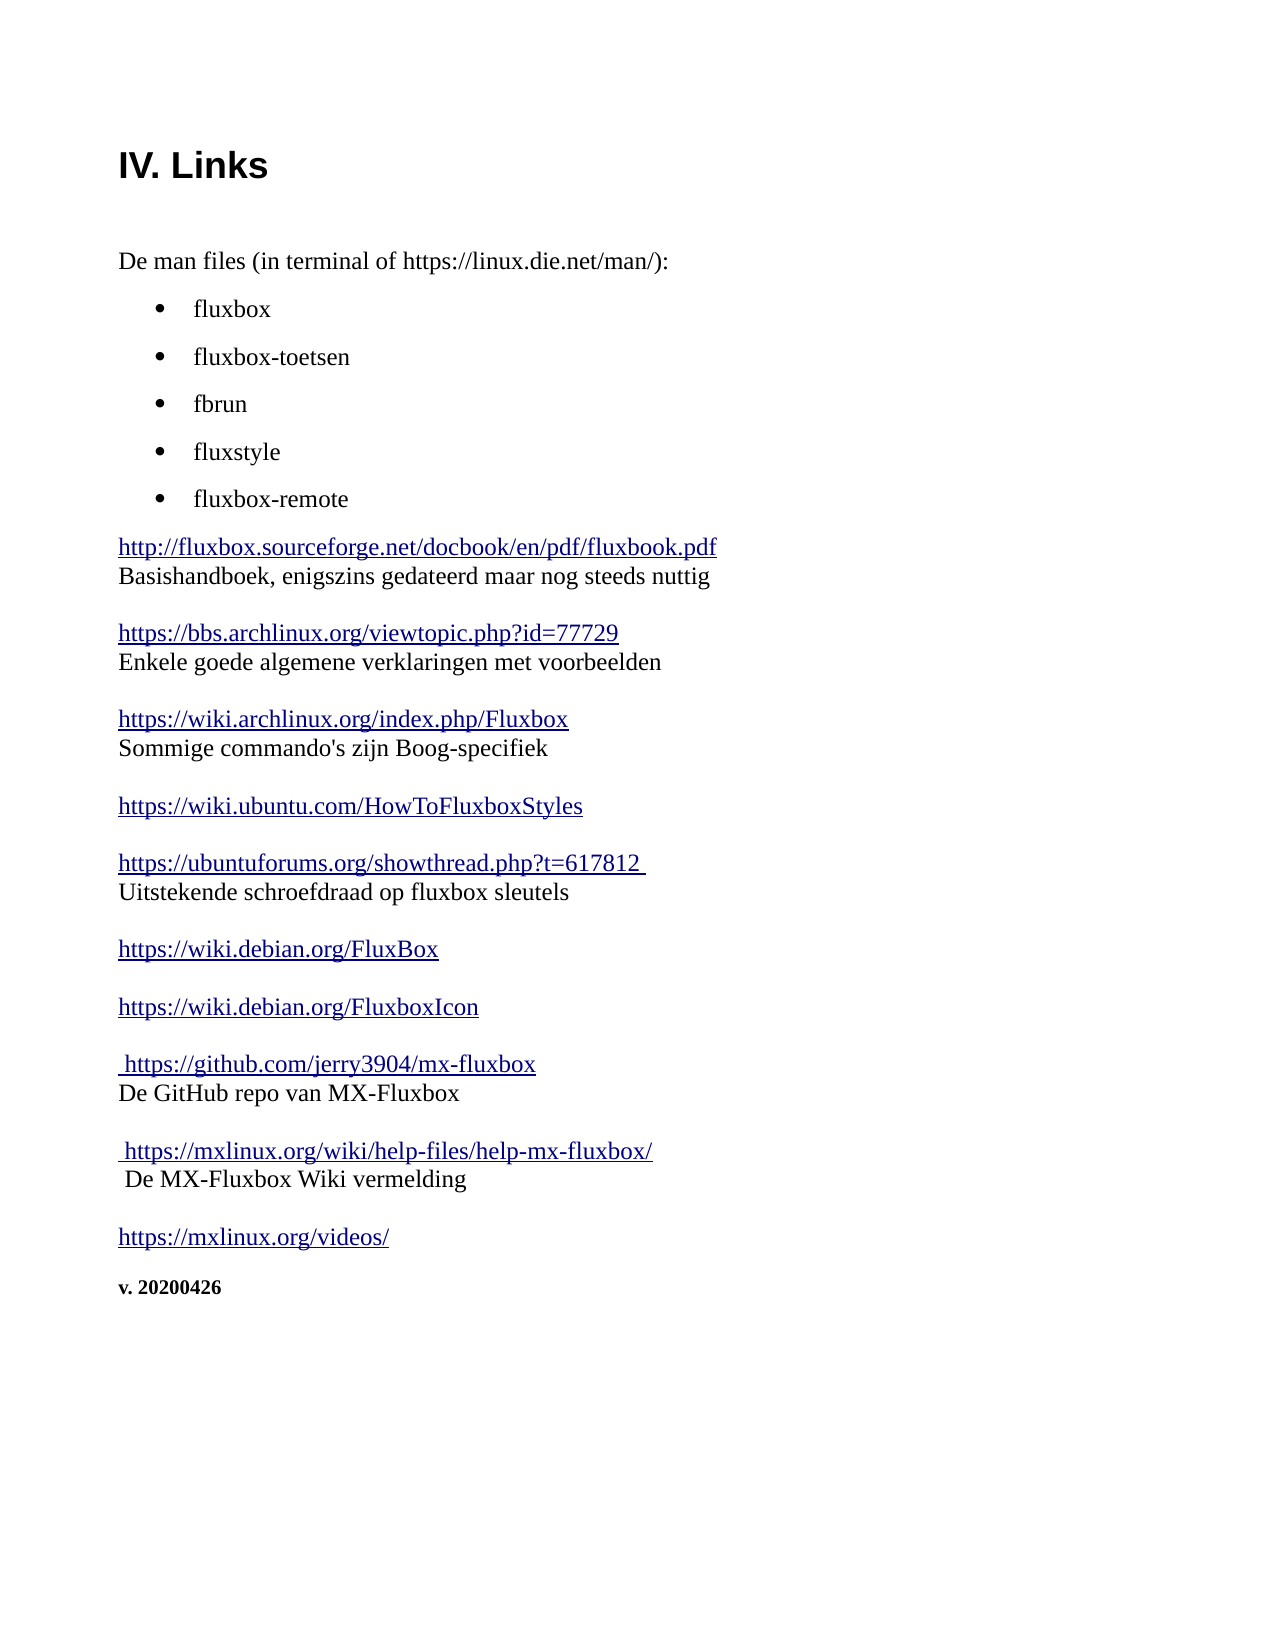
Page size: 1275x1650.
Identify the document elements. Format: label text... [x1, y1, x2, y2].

list fbrun [156, 389, 1157, 418]
list fluxbox-remote [156, 484, 1157, 513]
text Uitstekende schroefdraad op fluxbox sleutels [118, 877, 1157, 906]
list fluxbox [156, 294, 1157, 323]
text https://wiki.debian.org/FluxBox [118, 934, 1157, 963]
text https://ubuntuforums.org/showthread.php?t=617812 [118, 848, 1157, 877]
text https://mxlinux.org/videos/ [118, 1222, 1157, 1251]
text http://fluxbox.sourceforge.net/docbook/en/pdf/fluxbook.pdf [118, 532, 1157, 561]
list fluxstyle [156, 437, 1157, 466]
text https://github.com/jerry3904/mx-fluxbox [118, 1049, 1157, 1078]
list fluxbox-toetsen [156, 342, 1157, 370]
text De GitHub repo van MX-Fluxbox [118, 1078, 1157, 1107]
text https://wiki.archlinux.org/index.php/Fluxbox [118, 704, 1157, 733]
text Enkele goede algemene verklaringen met voorbeelden [118, 647, 1157, 676]
text https://bbs.archlinux.org/viewtopic.php?id=77729 [118, 618, 1157, 647]
text Sommige commando's zijn Boog-specifiek [118, 733, 1157, 762]
text v. 20200426 [118, 1275, 1157, 1299]
text Basishandboek, enigszins gedateerd maar nog steeds nuttig [118, 561, 1157, 589]
text https://wiki.ubuntu.com/HowToFluxboxStyles [118, 791, 1157, 819]
subtitle IV. Links [118, 143, 1157, 186]
text https://mxlinux.org/wiki/help-files/help-mx-fluxbox/ [118, 1136, 1157, 1164]
text De MX-Fluxbox Wiki vermelding [118, 1164, 1157, 1193]
text https://wiki.debian.org/FluxboxIcon [118, 992, 1157, 1021]
text De man files (in terminal of https://linux.die.net/man/): [118, 246, 1157, 275]
